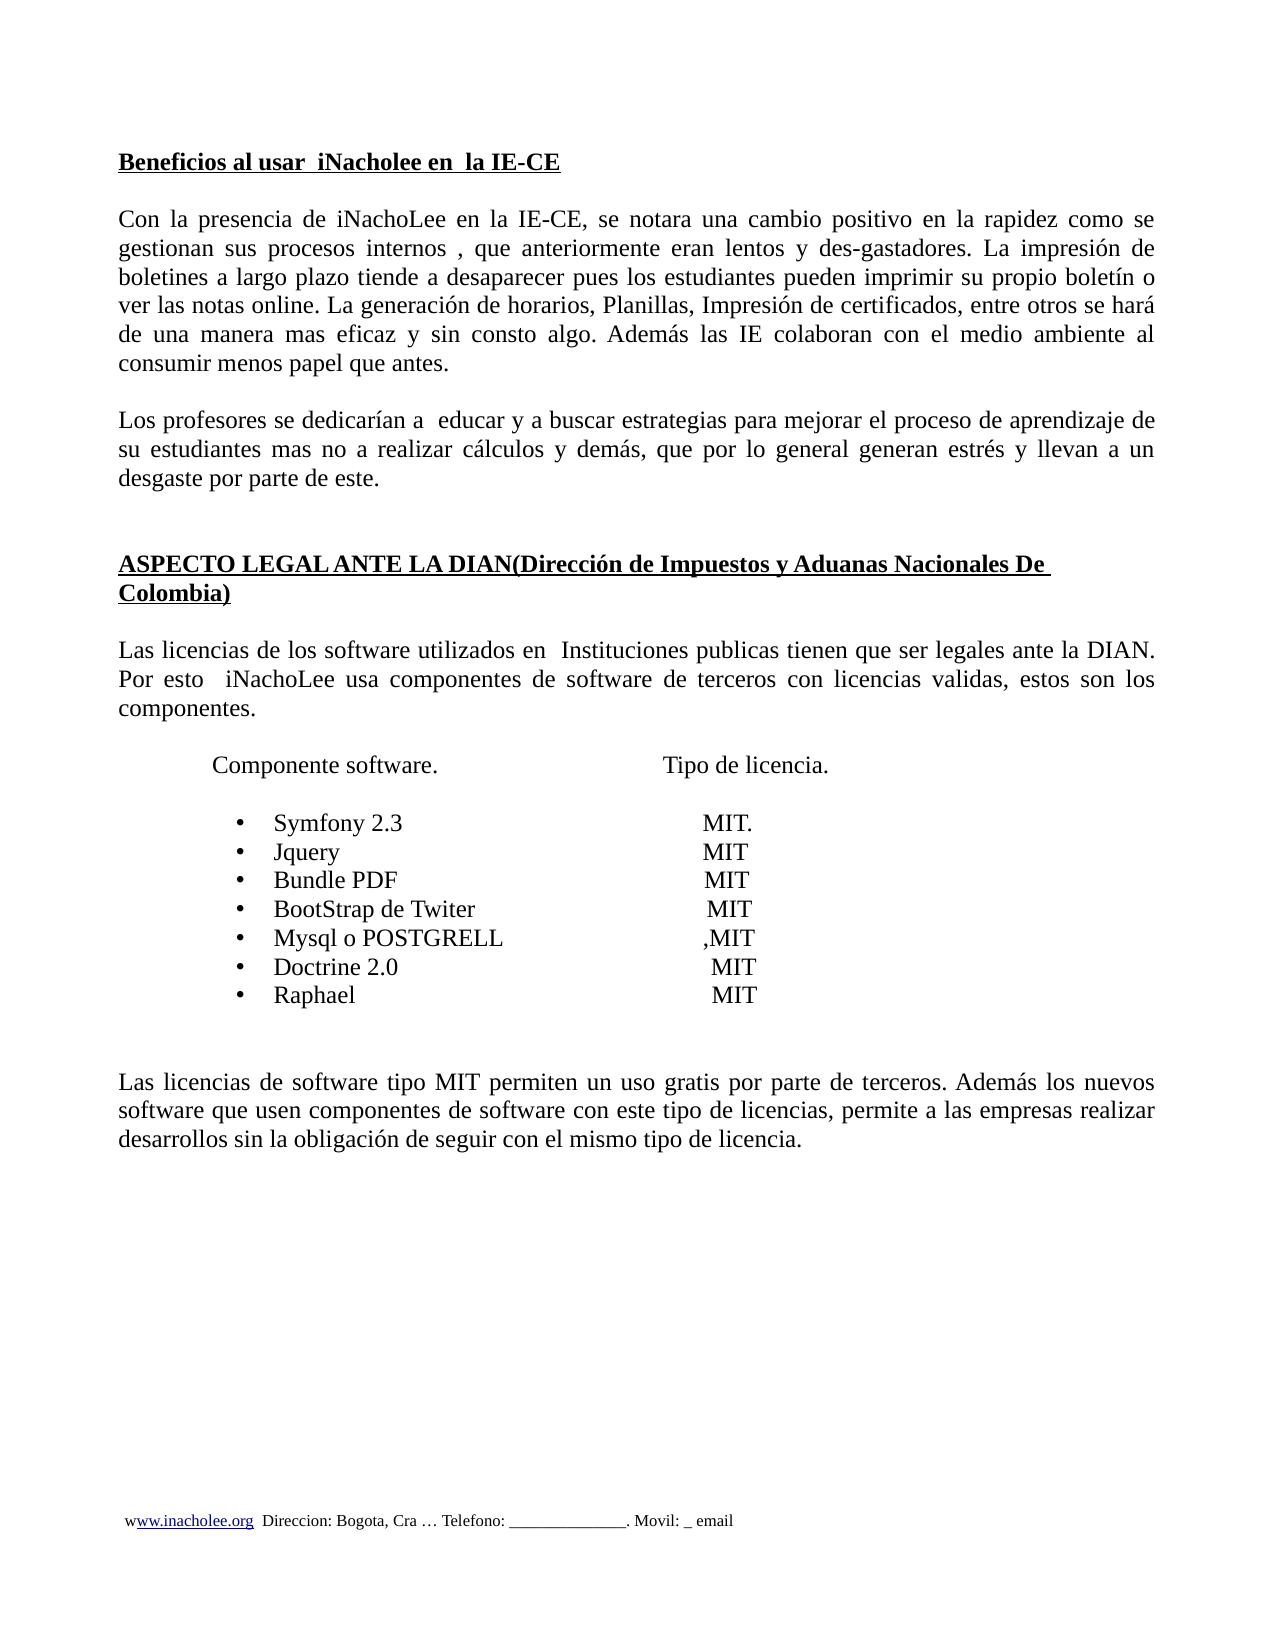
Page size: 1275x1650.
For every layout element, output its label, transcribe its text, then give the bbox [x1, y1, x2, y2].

list BootStrap de Twiter MIT [236, 894, 1157, 923]
text Los profesores se dedicarían a educar y a buscar estrategias para mejorar el proceso de aprendizaje de su estudiantes mas no a realizar cálculos y demás, que por lo general generan estrés y llevan a un desgaste por parte de este. [118, 406, 1157, 492]
text ASPECTO LEGAL ANTE LA DIAN(Dirección de Impuestos y Aduanas Nacionales De Colombia) [118, 549, 1157, 607]
list Jquery MIT [236, 837, 1157, 866]
text Componente software. Tipo de licencia. [118, 751, 1157, 779]
list Mysql o POSTGRELL ,MIT [236, 923, 1157, 952]
text Beneficios al usar iNacholee en la IE-CE [118, 147, 1157, 176]
text Las licencias de los software utilizados en Instituciones publicas tienen que ser legales ante la DIAN. Por esto iNachoLee usa componentes de software de terceros con licencias validas, estos son los componentes. [118, 636, 1157, 722]
list Raphael MIT [236, 981, 1157, 1009]
list Bundle PDF MIT [236, 866, 1157, 894]
list Doctrine 2.0 MIT [236, 952, 1157, 981]
text Con la presencia de iNachoLee en la IE-CE, se notara una cambio positivo en la rapidez como se gestionan sus procesos internos , que anteriormente eran lentos y des-gastadores. La impresión de boletines a largo plazo tiende a desaparecer pues los estudiantes pueden imprimir su propio boletín o ver las notas online. La generación de horarios, Planillas, Impresión de certificados, entre otros se hará de una manera mas eficaz y sin consto algo. Además las IE colaboran con el medio ambiente al consumir menos papel que antes. [118, 204, 1157, 377]
text Las licencias de software tipo MIT permiten un uso gratis por parte de terceros. Además los nuevos software que usen componentes de software con este tipo de licencias, permite a las empresas realizar desarrollos sin la obligación de seguir con el mismo tipo de licencia. [118, 1067, 1157, 1153]
list Symfony 2.3 MIT. [236, 808, 1157, 837]
